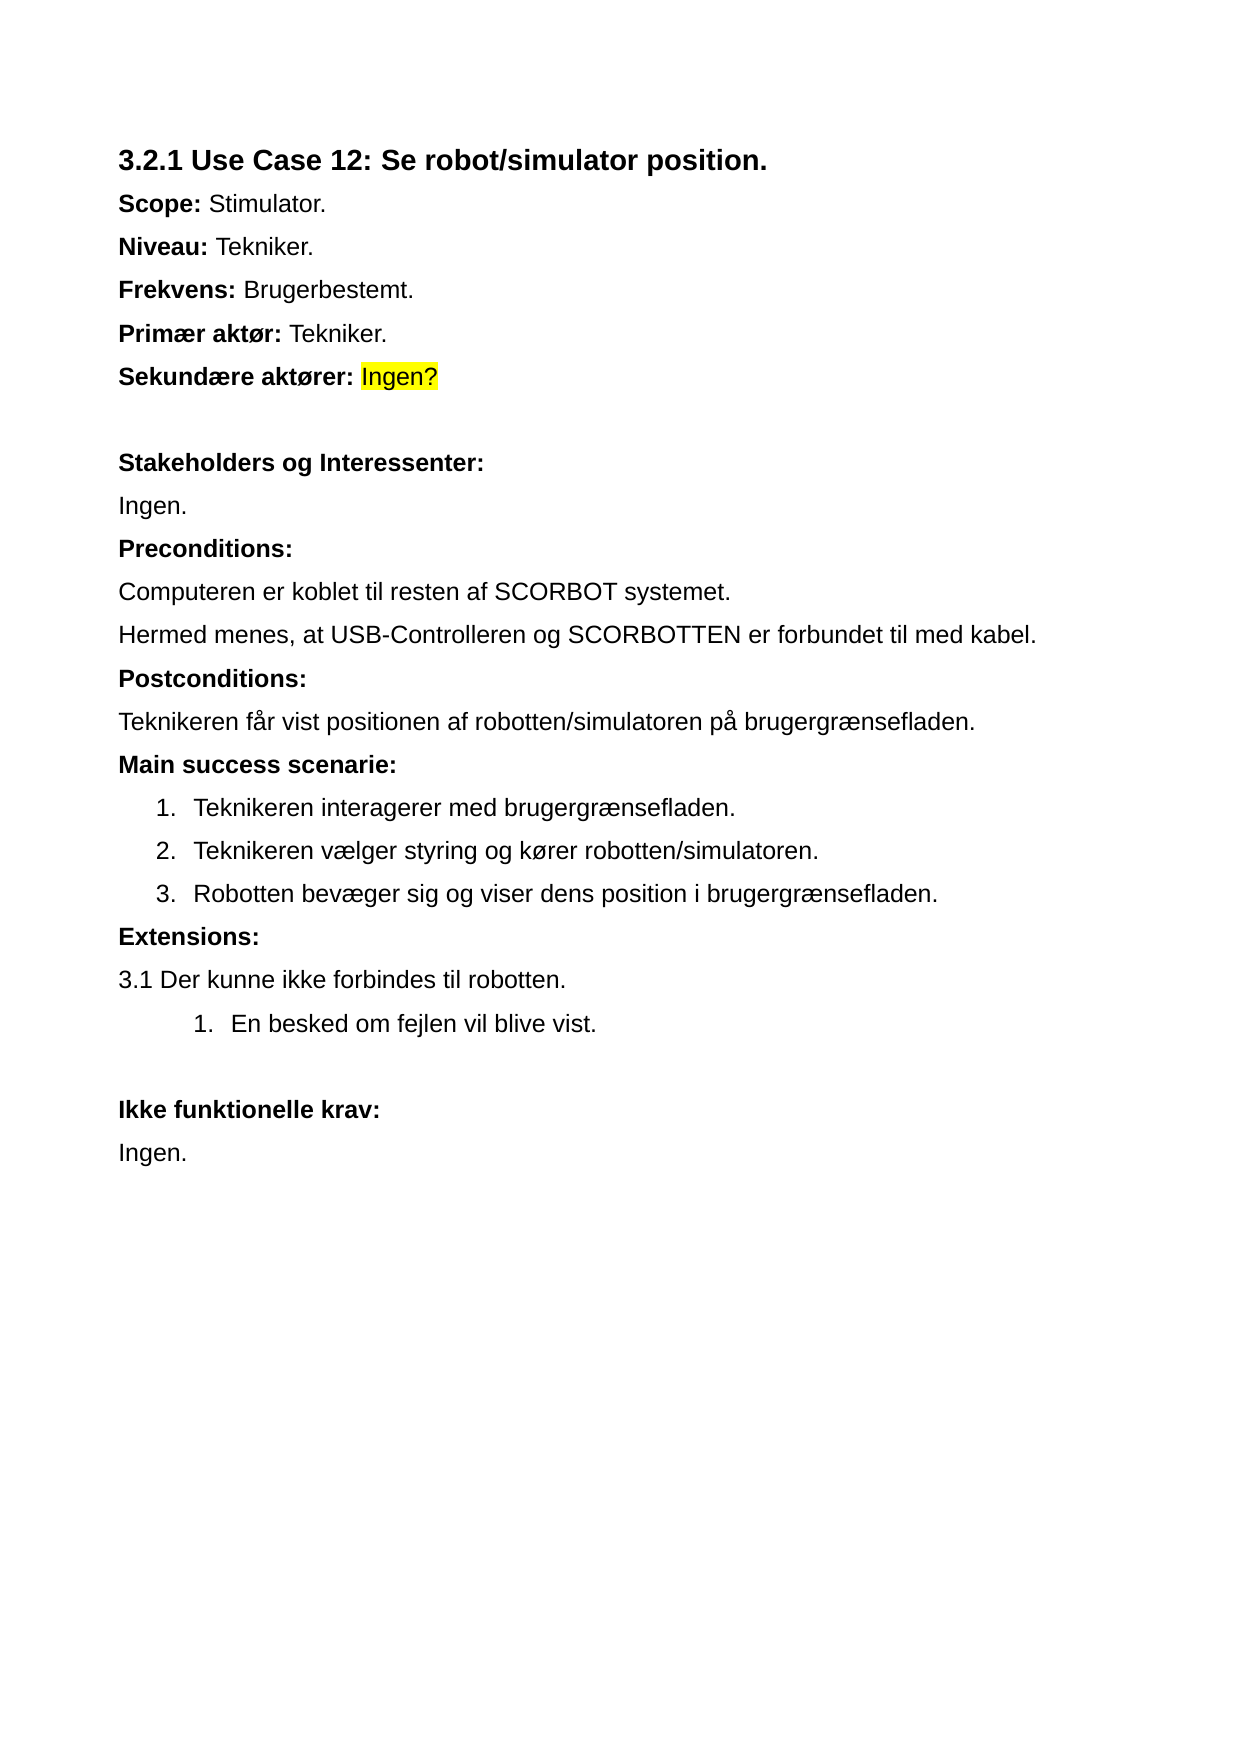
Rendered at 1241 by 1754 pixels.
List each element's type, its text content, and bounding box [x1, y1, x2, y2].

text Ingen. [118, 1138, 1122, 1167]
list En besked om fejlen vil blive vist. [193, 1008, 1122, 1037]
list Teknikeren vælger styring og kører robotten/simulatoren. [156, 836, 1122, 865]
text Main success scenarie: [118, 750, 1122, 778]
text Stakeholders og Interessenter: [118, 448, 1122, 477]
text Teknikeren får vist positionen af robotten/simulatoren på brugergrænsefladen. [118, 707, 1122, 735]
text Niveau: Tekniker. [118, 232, 1122, 261]
text Postconditions: [118, 663, 1122, 692]
list Robotten bevæger sig og viser dens position i brugergrænsefladen. [156, 879, 1122, 908]
text Ikke funktionelle krav: [118, 1095, 1122, 1123]
text Preconditions: [118, 534, 1122, 563]
text Hermed menes, at USB-Controlleren og SCORBOTTEN er forbundet til med kabel. [118, 620, 1122, 649]
subtitle 3.2.1 Use Case 12: Se robot/simulator position. [118, 143, 1122, 177]
list Teknikeren interagerer med brugergrænsefladen. [156, 793, 1122, 822]
text Scope: Stimulator. [118, 189, 1122, 218]
text Primær aktør: Tekniker. [118, 318, 1122, 347]
text 3.1 Der kunne ikke forbindes til robotten. [118, 965, 1122, 994]
text Computeren er koblet til resten af SCORBOT systemet. [118, 577, 1122, 606]
text Ingen. [118, 491, 1122, 520]
text Extensions: [118, 922, 1122, 951]
text Sekundære aktører: Ingen? [118, 362, 1122, 390]
text Frekvens: Brugerbestemt. [118, 275, 1122, 304]
